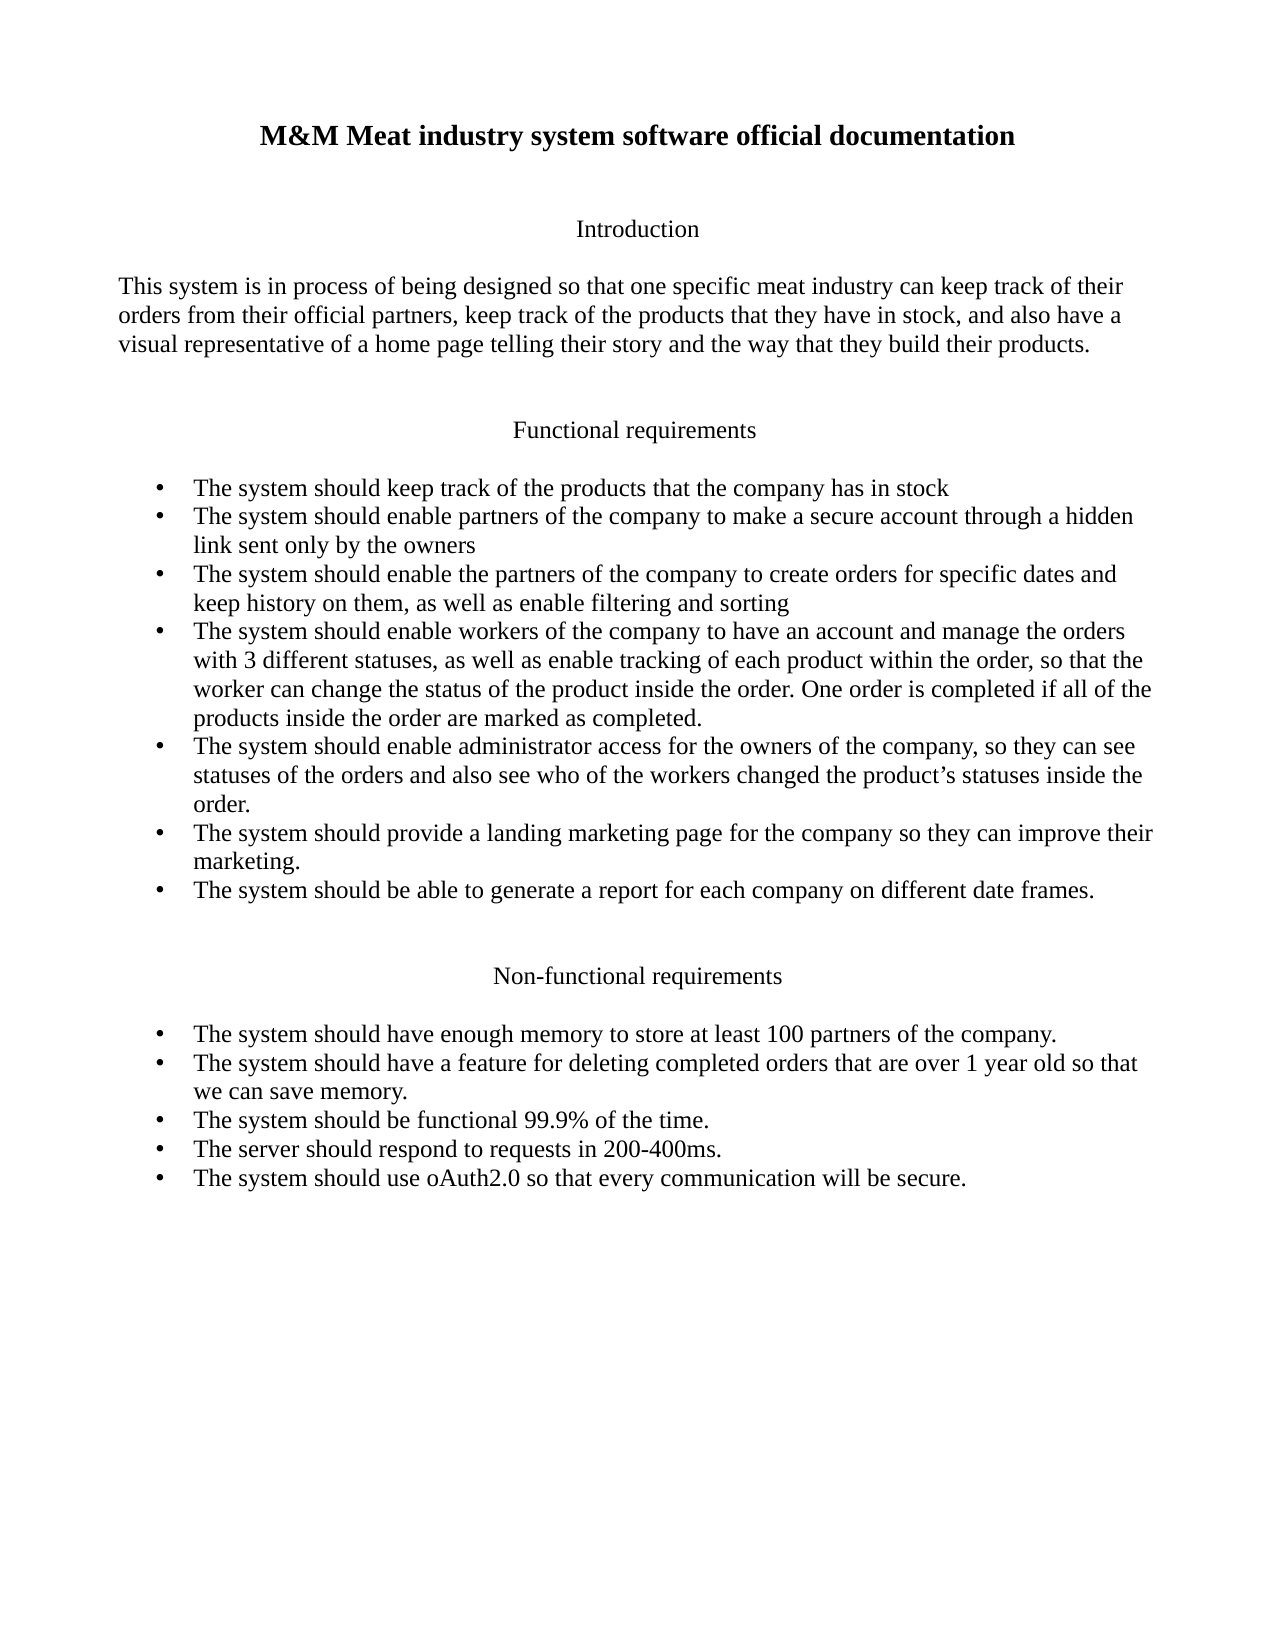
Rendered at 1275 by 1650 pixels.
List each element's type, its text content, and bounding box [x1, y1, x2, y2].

list The system should enable workers of the company to have an account and manage the orders with 3 different statuses, as well as enable tracking of each product within the order, so that the worker can change the status of the product inside the order. One order is completed if all of the products inside the order are marked as completed. [156, 616, 1157, 731]
list The system should have enough memory to store at least 100 partners of the company. [156, 1019, 1157, 1048]
list The system should provide a landing marketing page for the company so they can improve their marketing. [156, 818, 1157, 875]
text This system is in process of being designed so that one specific meat industry can keep track of their orders from their official partners, keep track of the products that they have in stock, and also have a visual representative of a home page telling their story and the way that they build their products. [118, 271, 1157, 358]
list The system should have a feature for deleting completed orders that are over 1 year old so that we can save memory. [156, 1048, 1157, 1105]
text M&M Meat industry system software official documentation [118, 118, 1157, 152]
list The server should respond to requests in 200-400ms. [156, 1134, 1157, 1163]
list The system should use oAuth2.0 so that every communication will be secure. [156, 1163, 1157, 1191]
list The system should enable the partners of the company to create orders for specific dates and keep history on them, as well as enable filtering and sorting [156, 559, 1157, 616]
text Introduction [118, 214, 1157, 243]
list The system should be functional 99.9% of the time. [156, 1105, 1157, 1134]
text Functional requirements [118, 415, 1157, 444]
list The system should keep track of the products that the company has in stock [156, 473, 1157, 501]
list The system should enable partners of the company to make a secure account through a hidden link sent only by the owners [156, 501, 1157, 559]
text Non-functional requirements [118, 961, 1157, 990]
list The system should enable administrator access for the owners of the company, so they can see statuses of the orders and also see who of the workers changed the product’s statuses inside the order. [156, 731, 1157, 818]
list The system should be able to generate a report for each company on different date frames. [156, 875, 1157, 904]
